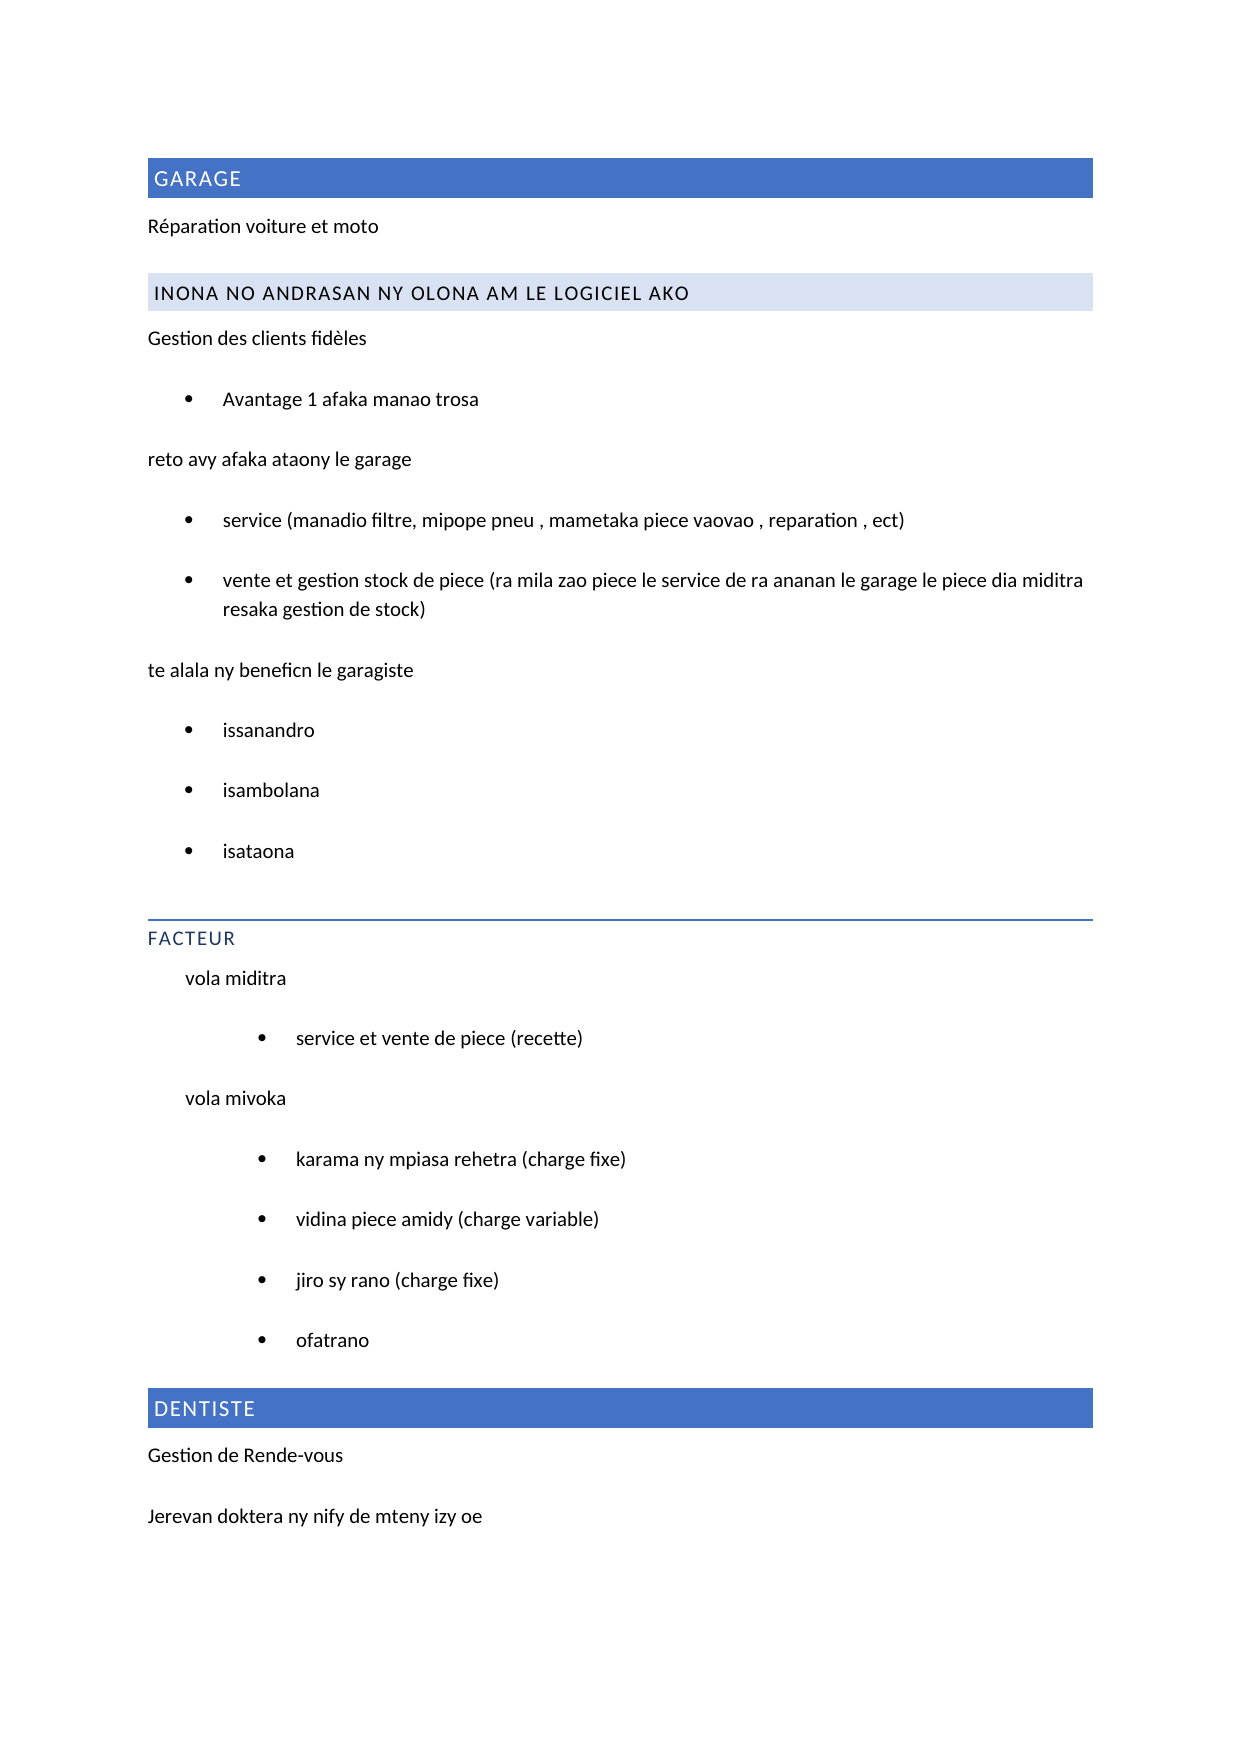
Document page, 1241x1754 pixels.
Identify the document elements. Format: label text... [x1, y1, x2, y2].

text Gestion des clients fidèles [148, 326, 1093, 351]
list isambolana [185, 778, 1093, 803]
subtitle Dentiste [154, 1394, 1086, 1422]
text reto avy afaka ataony le garage [148, 446, 1093, 472]
list jiro sy rano (charge fixe) [258, 1267, 1093, 1292]
list service et vente de piece (recette) [258, 1025, 1093, 1051]
list issanandro [185, 717, 1093, 743]
list Avantage 1 afaka manao trosa [185, 386, 1093, 411]
text te alala ny beneficn le garagiste [148, 657, 1093, 682]
list service (manadio filtre, mipope pneu , mametaka piece vaovao , reparation , ect) [185, 507, 1093, 532]
text Réparation voiture et moto [148, 213, 1093, 238]
list ofatrano [258, 1327, 1093, 1353]
text vola mivoka [185, 1086, 1093, 1111]
list vente et gestion stock de piece (ra mila zao piece le service de ra ananan le garage le piece dia miditra resaka gestion de stock) [185, 567, 1093, 622]
text Gestion de Rende-vous [148, 1443, 1093, 1468]
list isataona [185, 838, 1093, 863]
list vidina piece amidy (charge variable) [258, 1206, 1093, 1232]
list karama ny mpiasa rehetra (charge fixe) [258, 1146, 1093, 1171]
subtitle Garage [154, 164, 1086, 192]
text Jerevan doktera ny nify de mteny izy oe [148, 1503, 1093, 1528]
text vola miditra [185, 965, 1093, 990]
subtitle facteur [148, 921, 1093, 951]
subtitle inona no andrasan ny olona am le logiciel ako [154, 280, 1086, 305]
